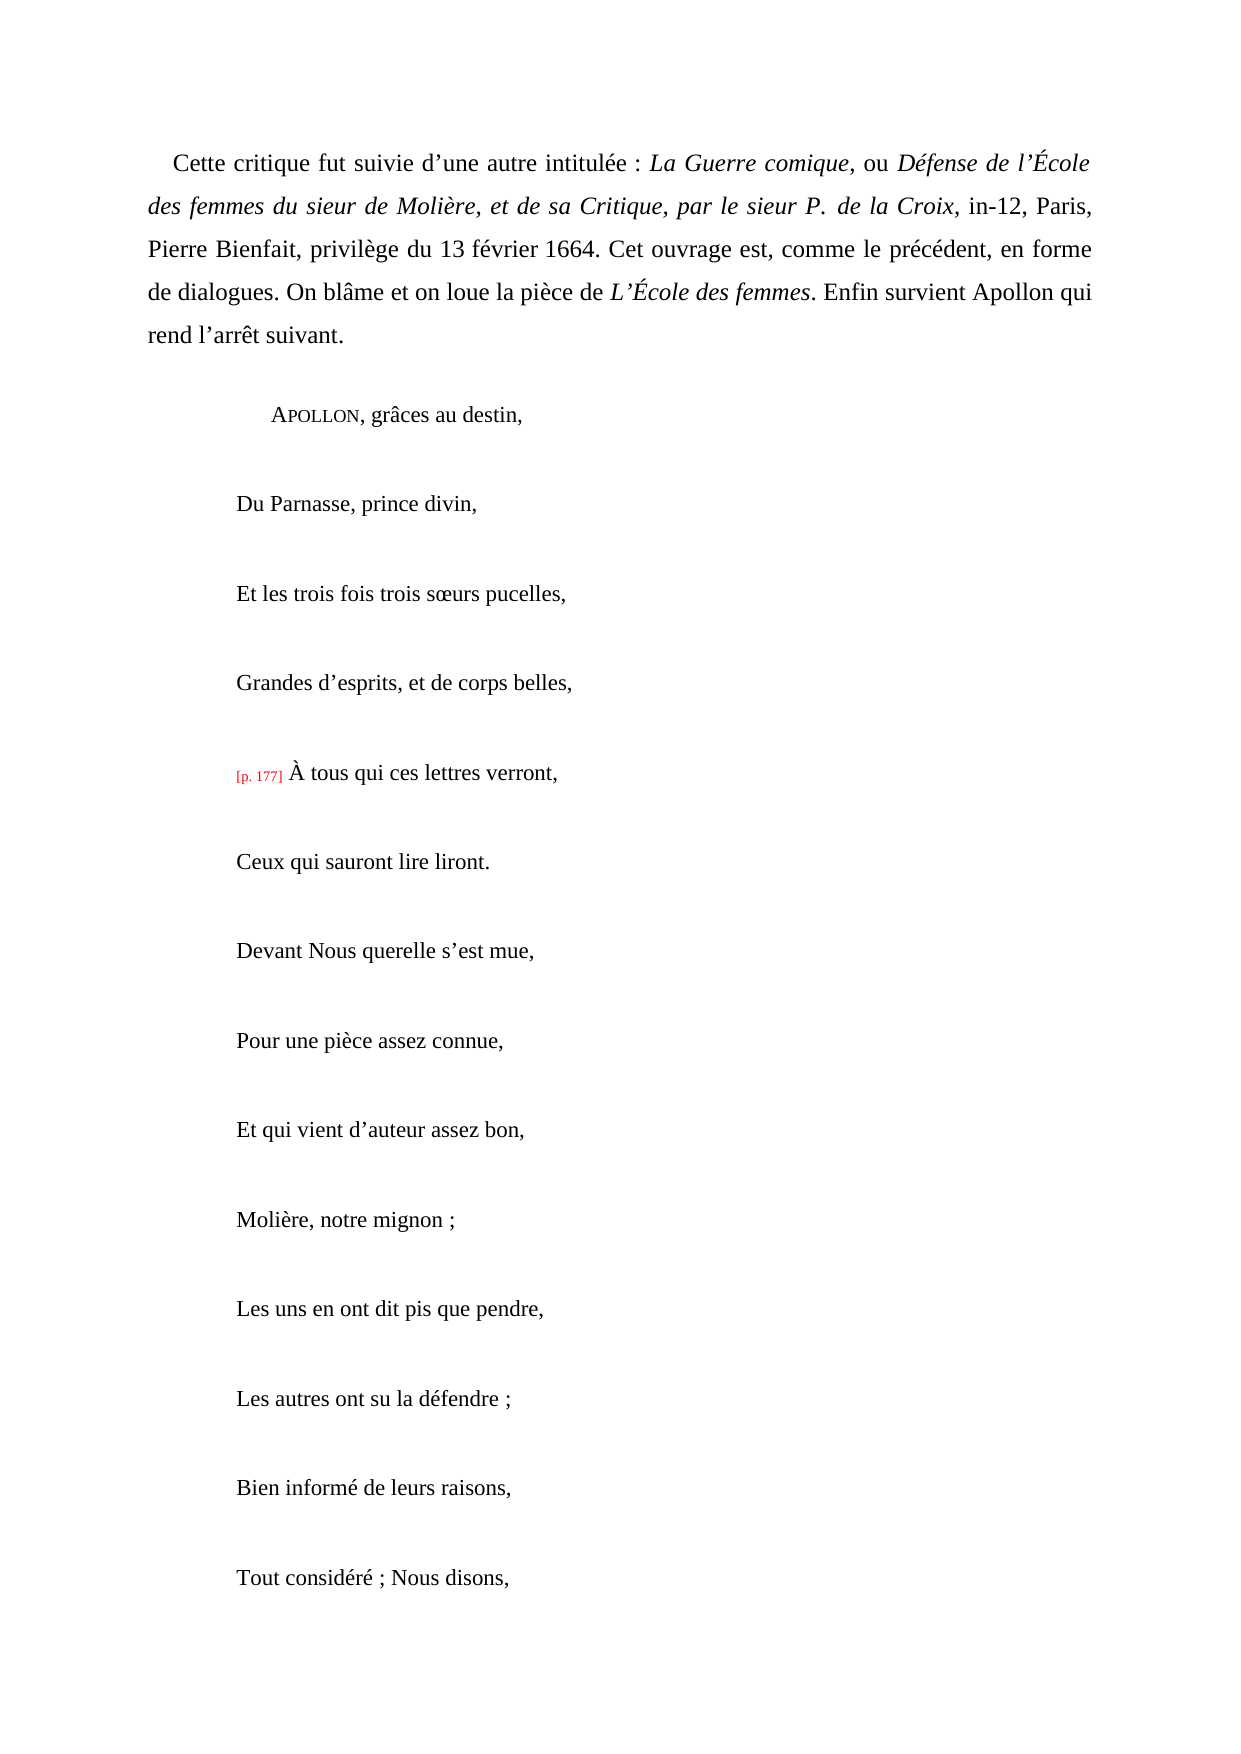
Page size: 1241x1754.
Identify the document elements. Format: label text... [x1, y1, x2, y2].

text Tout considéré ; Nous disons, [236, 1564, 1093, 1590]
text Les autres ont su la défendre ; [236, 1385, 1093, 1411]
text Du Parnasse, prince divin, [236, 490, 1093, 517]
text Pour une pièce assez connue, [236, 1027, 1093, 1053]
text Bien informé de leurs raisons, [236, 1474, 1093, 1501]
text Et les trois fois trois sœurs pucelles, [236, 580, 1093, 606]
text Apollon, grâces au destin, [236, 401, 1093, 427]
text Grandes d’esprits, et de corps belles, [236, 669, 1093, 696]
text Cette critique fut suivie d’une autre intitulée : La Guerre comique, ou Défense de l’École des femmes du sieur de Molière, et de sa Critique, par le sieur P. de la Croix, in-12, Paris, Pierre Bienfait, privilège du 13 février 1664. Cet ouvrage est, comme le précédent, en forme de dialogues. On blâme et on loue la pièce de L’École des femmes. Enfin survient Apollon qui rend l’arrêt suivant. [148, 148, 1093, 349]
text Ceux qui sauront lire liront. [236, 848, 1093, 874]
text Et qui vient d’auteur assez bon, [236, 1117, 1093, 1143]
text [p. 177] À tous qui ces lettres verront, [236, 759, 1093, 785]
text Molière, notre mignon ; [236, 1206, 1093, 1232]
text Devant Nous querelle s’est mue, [236, 938, 1093, 964]
text Les uns en ont dit pis que pendre, [236, 1296, 1093, 1322]
